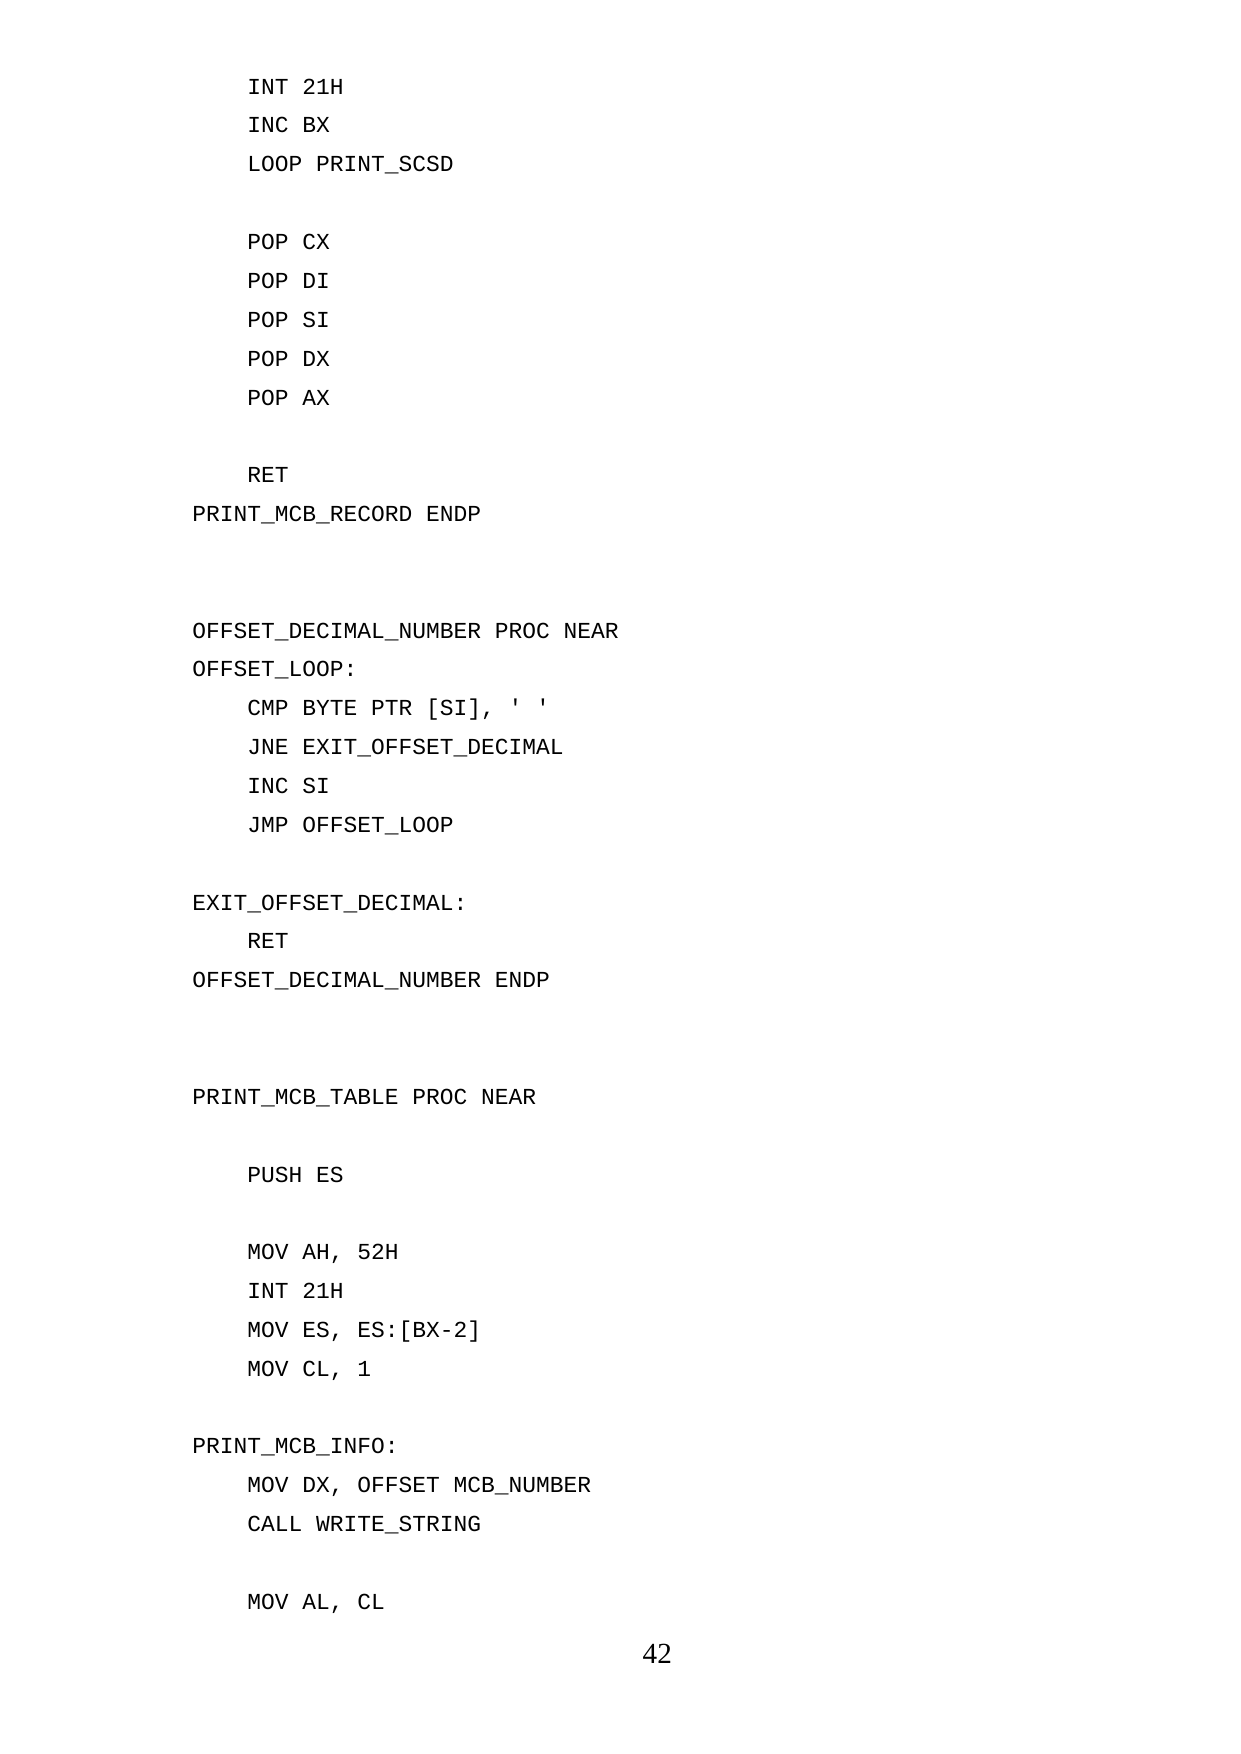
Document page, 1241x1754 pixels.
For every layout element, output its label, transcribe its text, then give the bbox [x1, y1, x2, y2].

text PRINT_MCB_INFO: [118, 1435, 1122, 1461]
text POP DX [118, 347, 1122, 373]
text PRINT_MCB_TABLE PROC NEAR [118, 1085, 1122, 1111]
text INC SI [118, 774, 1122, 800]
text RET [118, 930, 1122, 956]
text RET [118, 463, 1122, 489]
text POP CX [118, 230, 1122, 256]
text LOOP PRINT_SCSD [118, 153, 1122, 179]
text MOV ES, ES:[BX-2] [118, 1318, 1122, 1344]
text MOV AH, 52H [118, 1241, 1122, 1267]
text MOV DX, OFFSET MCB_NUMBER [118, 1474, 1122, 1500]
text CMP BYTE PTR [SI], ' ' [118, 697, 1122, 723]
text MOV AL, CL [118, 1590, 1122, 1616]
text POP DI [118, 269, 1122, 295]
text POP AX [118, 386, 1122, 412]
text JNE EXIT_OFFSET_DECIMAL [118, 736, 1122, 761]
text PUSH ES [118, 1163, 1122, 1189]
text INC BX [118, 114, 1122, 140]
text POP SI [118, 308, 1122, 334]
text OFFSET_DECIMAL_NUMBER ENDP [118, 969, 1122, 994]
text OFFSET_DECIMAL_NUMBER PROC NEAR [118, 619, 1122, 645]
text INT 21H [118, 75, 1122, 101]
text EXIT_OFFSET_DECIMAL: [118, 891, 1122, 917]
text JMP OFFSET_LOOP [118, 813, 1122, 839]
text PRINT_MCB_RECORD ENDP [118, 502, 1122, 528]
text MOV CL, 1 [118, 1357, 1122, 1383]
text OFFSET_LOOP: [118, 658, 1122, 684]
text CALL WRITE_STRING [118, 1513, 1122, 1538]
text INT 21H [118, 1279, 1122, 1305]
